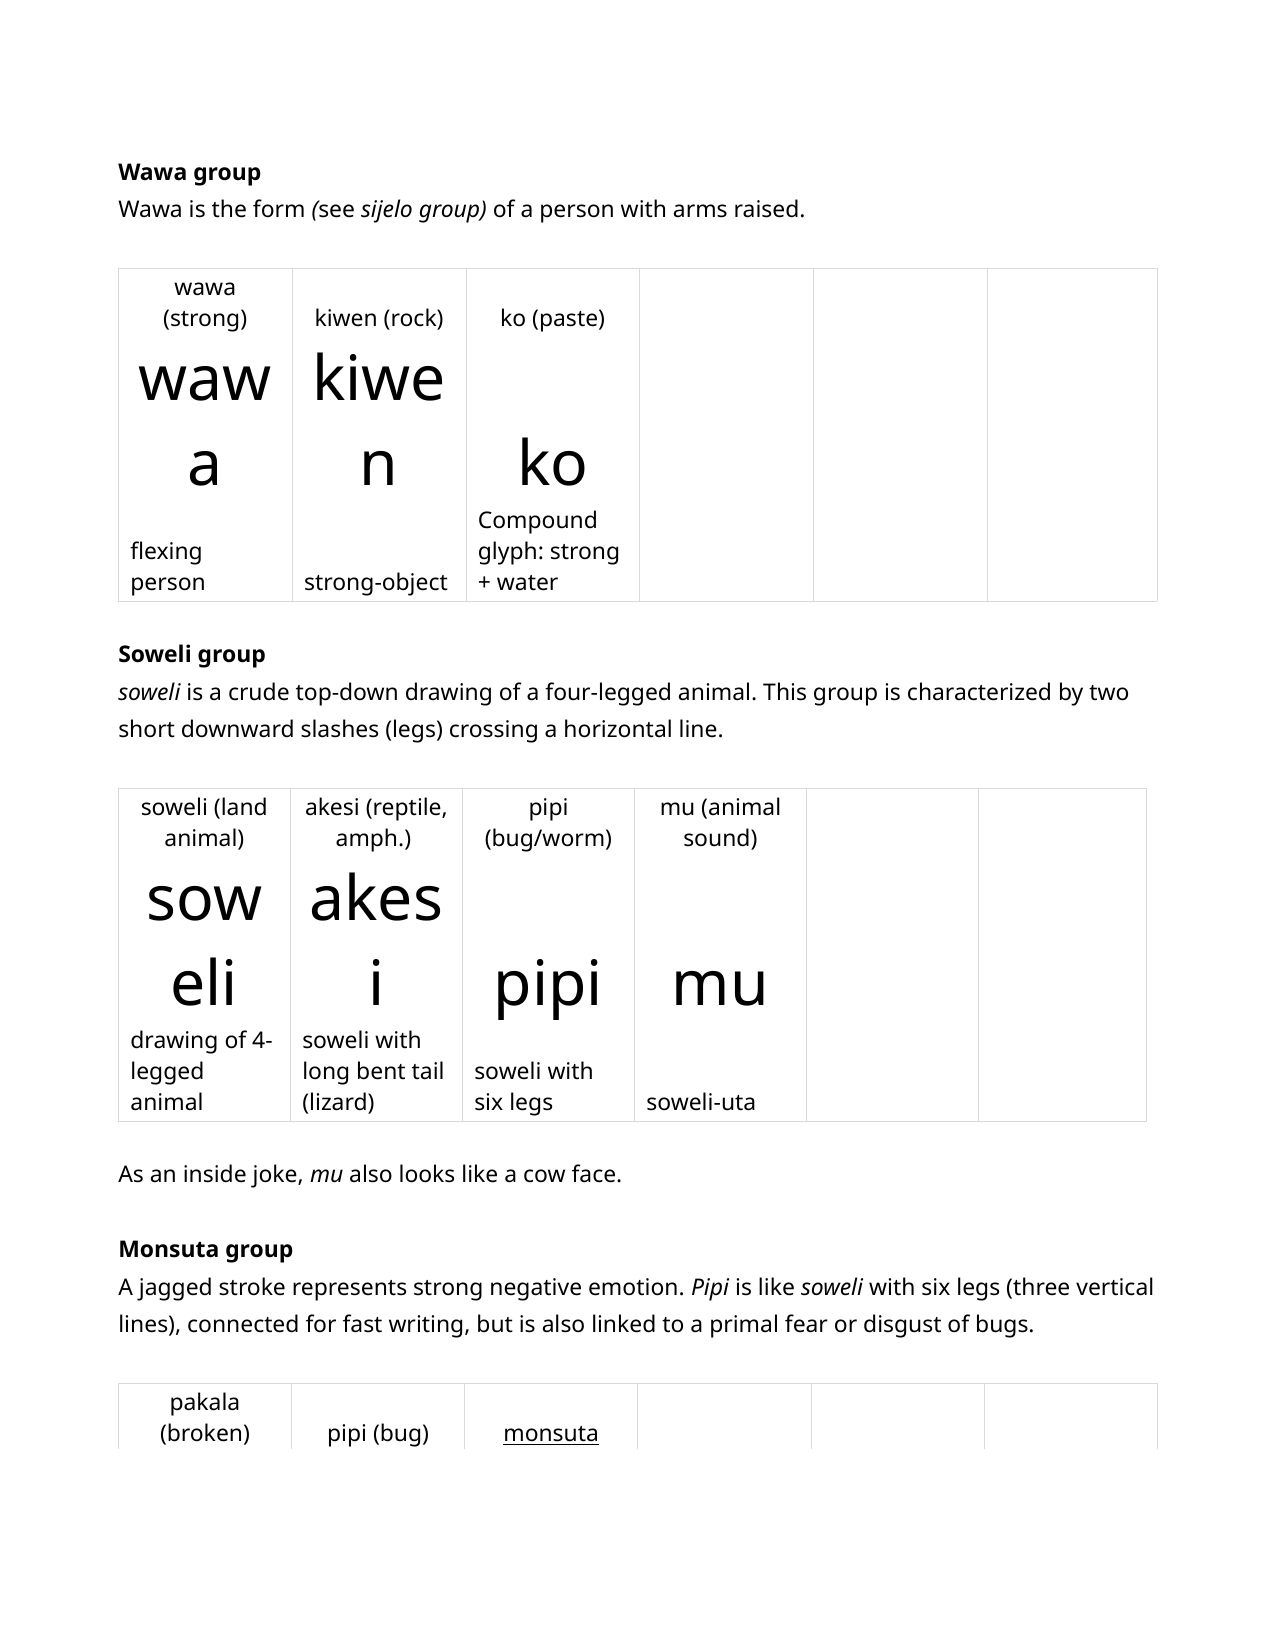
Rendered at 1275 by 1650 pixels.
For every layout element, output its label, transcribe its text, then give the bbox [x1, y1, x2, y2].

text A jagged stroke represents strong negative emotion. Pipi is like soweli with six legs (three vertical lines), connected for fast writing, but is also linked to a primal fear or disgust of bugs. [118, 1271, 1157, 1339]
table_cell [988, 334, 1157, 504]
table_cell soweli [278, 854, 290, 1024]
table_cell flexing person [119, 504, 292, 601]
text Wawa is the form (see sijelo group) of a person with arms raised. [118, 193, 1157, 224]
table_header [985, 1384, 1157, 1449]
table_cell ko [467, 334, 639, 504]
table_cell [807, 1024, 978, 1121]
table_cell wawa [119, 334, 130, 504]
table_cell [640, 334, 813, 504]
table_header monsuta [465, 1384, 637, 1449]
text soweli is a crude top-down drawing of a four-legged animal. This group is characterized by two short downward slashes (legs) crossing a horizontal line. [118, 676, 1157, 744]
table_cell kiwen [293, 334, 304, 504]
table_cell [807, 854, 978, 1024]
table_cell mu [635, 854, 806, 1024]
table_cell pipi [463, 854, 634, 1024]
table_cell soweli-uta [635, 1024, 806, 1121]
table_header soweli (land animal) [119, 789, 290, 854]
table_cell drawing of 4-legged animal [119, 1024, 290, 1121]
table_header pipi (bug) [292, 1384, 464, 1449]
table_header [814, 269, 987, 334]
text Wawa group [118, 156, 1157, 187]
table_header kiwen (rock) [293, 269, 466, 334]
table_header [812, 1384, 984, 1449]
table_cell soweli [119, 854, 130, 1024]
table_cell soweli with six legs [463, 1024, 634, 1121]
table_header [807, 789, 978, 854]
table_header [988, 269, 1157, 334]
table_header [638, 1384, 811, 1449]
table_header mu (animal sound) [635, 789, 806, 854]
table_cell [814, 504, 987, 601]
table_cell [988, 504, 1157, 601]
table_cell strong-object [293, 504, 466, 601]
text Monsuta group [118, 1233, 1157, 1264]
table_cell wawa [280, 334, 292, 504]
table_cell [979, 1024, 1146, 1121]
table_header pipi (bug/worm) [463, 789, 634, 854]
text As an inside joke, mu also looks like a cow face. [118, 1158, 1157, 1189]
table_header akesi (reptile, amph.) [291, 789, 462, 854]
table_cell soweli with long bent tail (lizard) [291, 1024, 462, 1121]
table_cell Compound glyph: strong + water [467, 504, 639, 601]
table_cell [640, 504, 813, 601]
text Soweli group [118, 638, 1157, 669]
table_header [979, 789, 1146, 854]
table_header [640, 269, 813, 334]
table_cell [979, 854, 1146, 1024]
table_cell kiwen [454, 334, 466, 504]
table_cell [814, 334, 987, 504]
table_header wawa (strong) [119, 269, 292, 334]
table_cell akesi [450, 854, 462, 1024]
table_cell akesi [291, 854, 302, 1024]
table_header ko (paste) [467, 269, 639, 334]
table_header pakala (broken) [119, 1384, 291, 1449]
